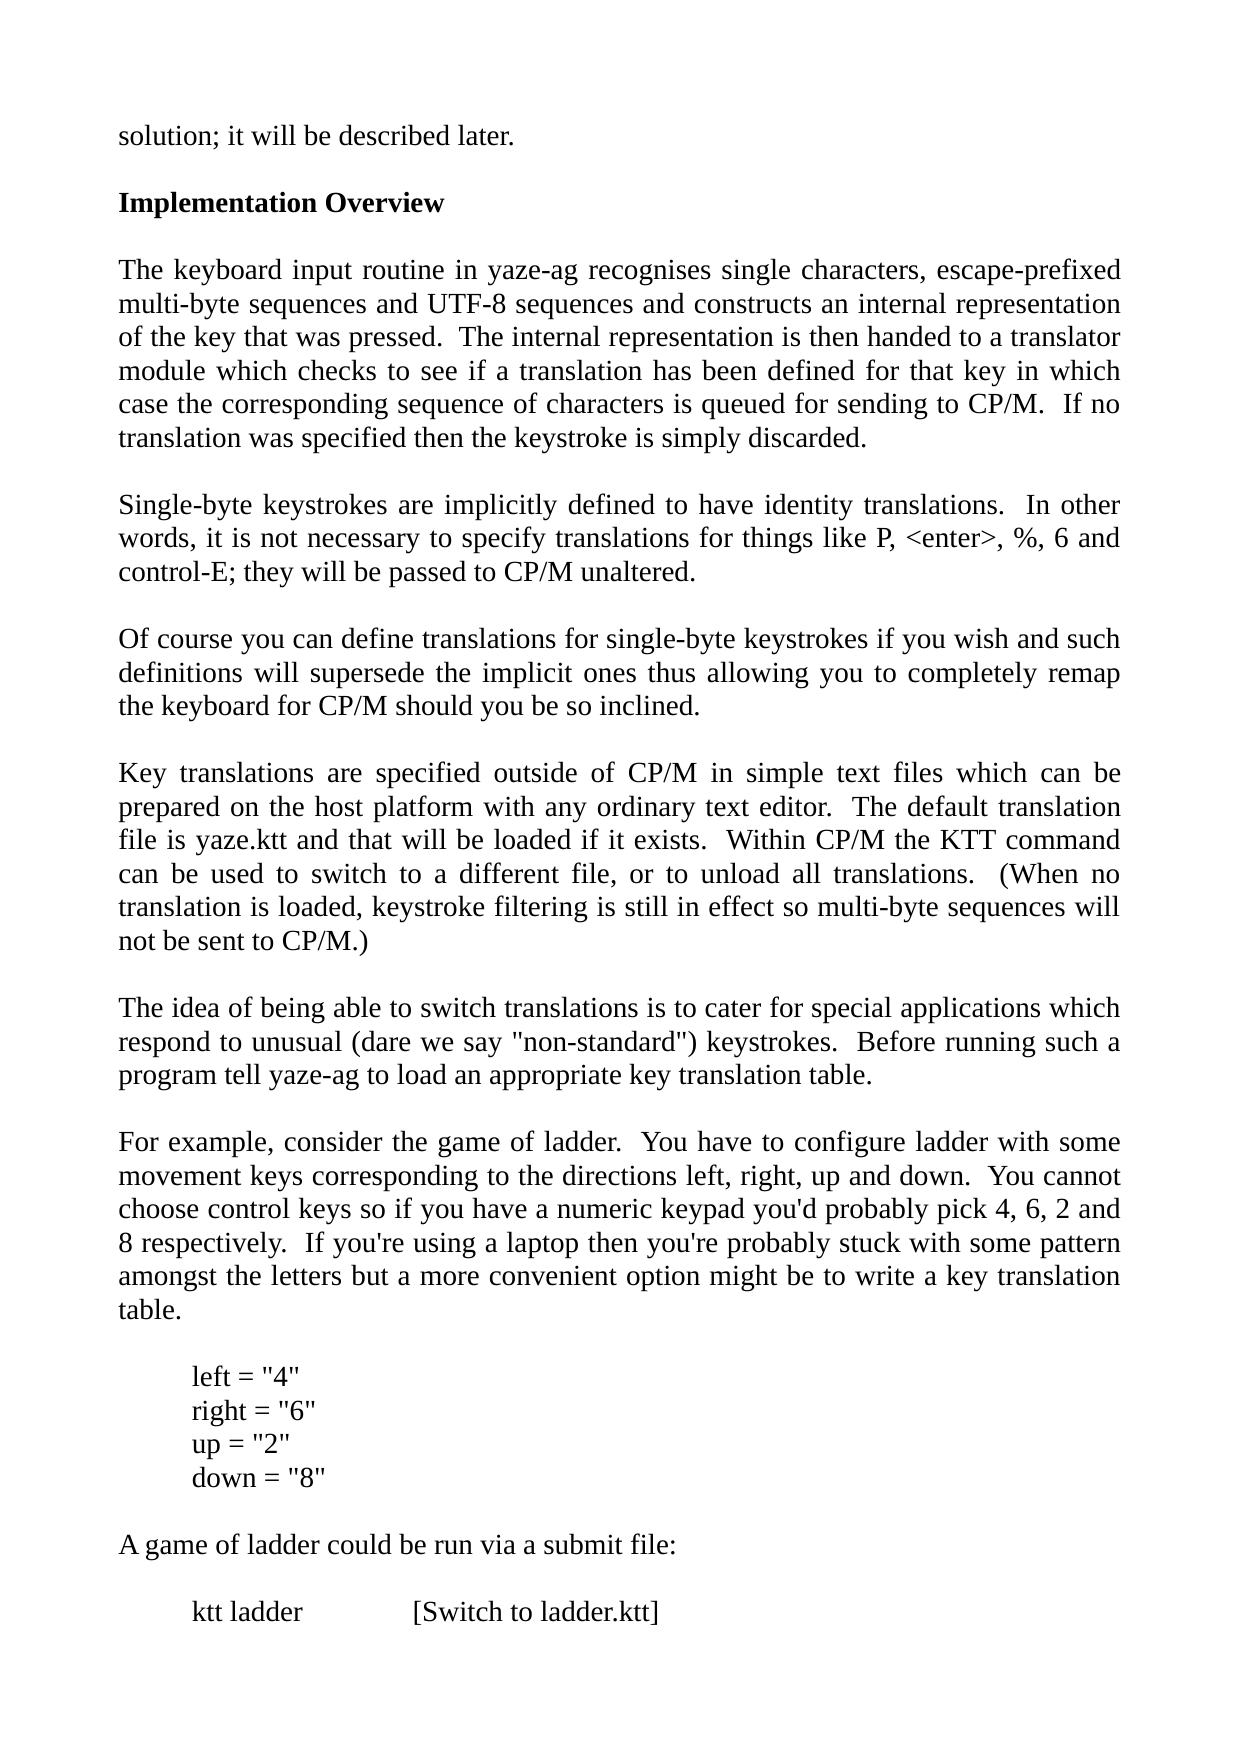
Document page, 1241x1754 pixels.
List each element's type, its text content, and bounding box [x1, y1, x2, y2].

text A game of ladder could be run via a submit file: [118, 1527, 1122, 1560]
text up = "2" [118, 1426, 1122, 1460]
text ktt ladder [Switch to ladder.ktt] [118, 1594, 1122, 1627]
text The keyboard input routine in yaze-ag recognises single characters, escape-prefixed multi-byte sequences and UTF-8 sequences and constructs an internal representation of the key that was pressed. The internal representation is then handed to a translator module which checks to see if a translation has been defined for that key in which case the corresponding sequence of characters is queued for sending to CP/M. If no translation was specified then the keystroke is simply discarded. [118, 252, 1122, 453]
text For example, consider the game of ladder. You have to configure ladder with some movement keys corresponding to the directions left, right, up and down. You cannot choose control keys so if you have a numeric keypad you'd probably pick 4, 6, 2 and 8 respectively. If you're using a laptop then you're probably stuck with some pattern amongst the letters but a more convenient option might be to write a key translation table. [118, 1124, 1122, 1326]
text right = "6" [118, 1393, 1122, 1426]
text The idea of being able to switch translations is to cater for special applications which respond to unusual (dare we say "non-standard") keystrokes. Before running such a program tell yaze-ag to load an appropriate key translation table. [118, 990, 1122, 1091]
text solution; it will be described later. [118, 118, 1122, 152]
text Of course you can define translations for single-byte keystrokes if you wish and such definitions will supersede the implicit ones thus allowing you to completely remap the keyboard for CP/M should you be so inclined. [118, 621, 1122, 722]
text Implementation Overview [118, 185, 1122, 219]
text left = "4" [118, 1359, 1122, 1393]
text Key translations are specified outside of CP/M in simple text files which can be prepared on the host platform with any ordinary text editor. The default translation file is yaze.ktt and that will be loaded if it exists. Within CP/M the KTT command can be used to switch to a different file, or to unload all translations. (When no translation is loaded, keystroke filtering is still in effect so multi-byte sequences will not be sent to CP/M.) [118, 755, 1122, 957]
text down = "8" [118, 1460, 1122, 1493]
text Single-byte keystrokes are implicitly defined to have identity translations. In other words, it is not necessary to specify translations for things like P, <enter>, %, 6 and control-E; they will be passed to CP/M unaltered. [118, 487, 1122, 588]
